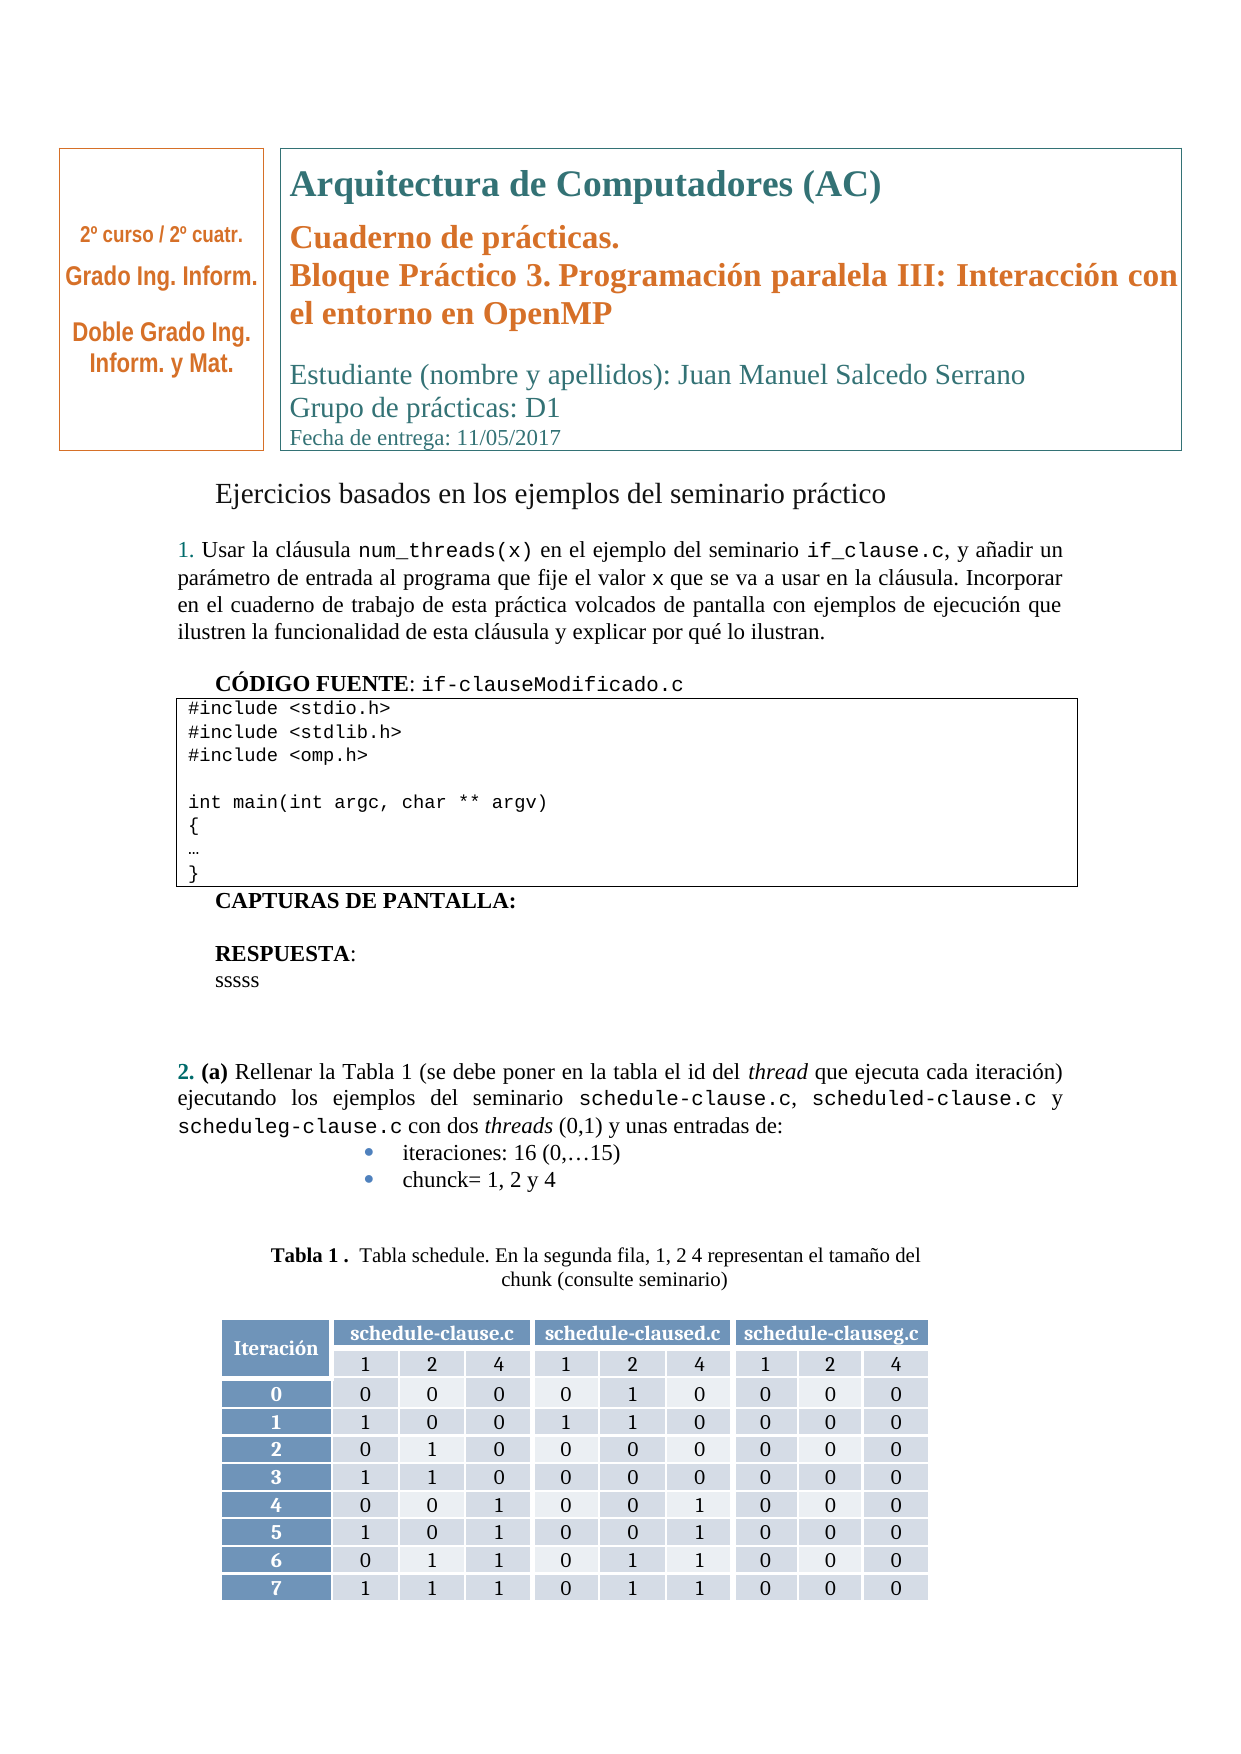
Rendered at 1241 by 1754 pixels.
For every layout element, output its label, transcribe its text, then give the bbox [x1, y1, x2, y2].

table_cell 0 [535, 1464, 598, 1490]
table_cell 0 [535, 1575, 598, 1600]
table_cell 0 [466, 1409, 530, 1434]
table_cell 0 [600, 1519, 665, 1545]
table_header schedule-claused.c [535, 1320, 730, 1345]
table_header #include <stdio.h> #include <stdlib.h> #include <omp.h> int main(int argc, char ** argv) { … } [177, 699, 1077, 886]
table_cell 2 [600, 1351, 665, 1376]
table_cell 1 [600, 1409, 665, 1434]
table_cell 1 [466, 1547, 530, 1572]
table_cell 0 [333, 1437, 398, 1462]
table_cell 1 [667, 1492, 730, 1517]
list iteraciones: 16 (0,…15) [365, 1139, 1063, 1166]
table_cell 0 [400, 1378, 464, 1407]
table_cell 0 [222, 1381, 331, 1407]
table_cell 0 [736, 1378, 797, 1407]
table_cell 1 [222, 1409, 331, 1434]
table_cell 0 [400, 1409, 464, 1434]
text CAPTURAS DE PANTALLA: [215, 887, 1063, 913]
table_cell 0 [799, 1437, 861, 1462]
list 1. Usar la cláusula num_threads(x) en el ejemplo del seminario if_clause.c, y añadir un parámetro de entrada al programa que fije el valor x que se va a usar en la cláusula. Incorporar en el cuaderno de trabajo de esta práctica volcados de pantalla con ejemplos de ejecución que ilustren la funcionalidad de esta cláusula y explicar por qué lo ilustran. [177, 536, 1063, 644]
table_cell 0 [600, 1492, 665, 1517]
table_cell 1 [400, 1437, 464, 1462]
table_cell 0 [400, 1519, 464, 1545]
table_cell 0 [535, 1492, 598, 1517]
table_cell 0 [799, 1409, 861, 1434]
table_cell 0 [535, 1437, 598, 1462]
table_cell 2 [222, 1437, 331, 1462]
table_cell 1 [333, 1519, 398, 1545]
table_header schedule-clause.c [334, 1320, 530, 1345]
table_cell 6 [222, 1547, 331, 1572]
table_cell 0 [799, 1575, 861, 1600]
table_cell 0 [864, 1575, 928, 1600]
table_cell 0 [799, 1492, 861, 1517]
table_cell 1 [667, 1547, 730, 1572]
table_cell 0 [864, 1409, 928, 1434]
table_cell 0 [667, 1464, 730, 1490]
table_cell 1 [466, 1492, 530, 1517]
table_cell 0 [736, 1409, 797, 1434]
table_cell 0 [799, 1519, 861, 1545]
table_cell 1 [400, 1575, 464, 1600]
table_cell 0 [736, 1575, 797, 1600]
table_header schedule-clauseg.c [736, 1320, 928, 1345]
table_cell 0 [535, 1547, 598, 1572]
table_cell 0 [667, 1409, 730, 1434]
table_cell 1 [600, 1378, 665, 1407]
table_cell 0 [864, 1378, 928, 1407]
table_cell 2 [400, 1351, 464, 1376]
table_cell 4 [222, 1492, 331, 1517]
subtitle Ejercicios basados en los ejemplos del seminario práctico [177, 476, 1063, 510]
table_cell 7 [222, 1575, 331, 1600]
table_cell 0 [466, 1437, 530, 1462]
table_cell 1 [667, 1519, 730, 1545]
table_cell 1 [333, 1464, 398, 1490]
table_cell 0 [667, 1437, 730, 1462]
table_cell 0 [799, 1547, 861, 1572]
table_cell 1 [400, 1464, 464, 1490]
list chunck= 1, 2 y 4 [365, 1166, 1063, 1192]
table_cell 0 [333, 1378, 398, 1407]
table_cell 1 [736, 1351, 797, 1376]
table_cell 5 [222, 1519, 331, 1545]
list 2. (a) Rellenar la Tabla 1 (se debe poner en la tabla el id del thread que ejecuta cada iteración) ejecutando los ejemplos del seminario schedule-clause.c, scheduled-clause.c y scheduleg-clause.c con dos threads (0,1) y unas entradas de: [177, 1058, 1063, 1139]
table_cell 0 [333, 1492, 398, 1517]
table_cell 0 [667, 1378, 730, 1407]
table_cell 0 [864, 1547, 928, 1572]
table_cell 0 [864, 1519, 928, 1545]
table_cell 1 [535, 1409, 598, 1434]
table_cell 0 [400, 1492, 464, 1517]
table_cell 0 [736, 1464, 797, 1490]
table_header Tabla schedule. En la segunda fila, 1, 2 4 representan el tamaño del chunk (consulte seminario) [177, 1218, 939, 1291]
table_cell 0 [864, 1437, 928, 1462]
table_cell 0 [799, 1464, 861, 1490]
table_cell 0 [466, 1464, 530, 1490]
table_cell 1 [400, 1547, 464, 1572]
table_cell 1 [466, 1519, 530, 1545]
table_header Arquitectura de Computadores (AC) Cuaderno de prácticas. Bloque Práctico 3. Programación paralela III: Interacción con el entorno en OpenMP Estudiante (nombre y apellidos): Juan Manuel Salcedo Serrano Grupo de prácticas: D1 Fecha de entrega: 11/05/2017 [281, 149, 1181, 450]
table_cell 4 [864, 1351, 928, 1376]
table_cell 1 [600, 1575, 665, 1600]
table_cell 1 [333, 1575, 398, 1600]
table_cell 0 [466, 1378, 530, 1407]
table_cell 1 [535, 1351, 598, 1376]
table_cell 1 [333, 1409, 398, 1434]
text CÓDIGO FUENTE: if-clauseModificado.c [215, 670, 1063, 698]
table_cell 0 [736, 1437, 797, 1462]
table_cell 0 [333, 1547, 398, 1572]
table_cell 0 [600, 1437, 665, 1462]
table_cell 1 [334, 1351, 398, 1376]
table_cell 0 [535, 1378, 598, 1407]
table_cell 0 [535, 1519, 598, 1545]
table_cell 1 [466, 1575, 530, 1600]
table_cell 0 [864, 1464, 928, 1490]
text RESPUESTA: [215, 940, 1063, 966]
table_header 2º curso / 2º cuatr. Grado Ing. Inform. Doble Grado Ing. Inform. y Mat. [60, 149, 263, 450]
table_cell 0 [864, 1492, 928, 1517]
table_cell 1 [667, 1575, 730, 1600]
table_cell 0 [736, 1519, 797, 1545]
table_cell 4 [667, 1351, 730, 1376]
table_cell 0 [600, 1464, 665, 1490]
table_header [264, 148, 280, 450]
table_cell 3 [222, 1464, 331, 1490]
table_cell 2 [799, 1351, 861, 1376]
table_cell 0 [799, 1378, 861, 1407]
table_header Iteración [222, 1320, 329, 1376]
table_cell 0 [736, 1492, 797, 1517]
table_cell 0 [736, 1547, 797, 1572]
table_cell [177, 1291, 939, 1318]
table_cell 4 [466, 1351, 530, 1376]
text sssss [215, 966, 1063, 992]
table_cell 1 [600, 1547, 665, 1572]
